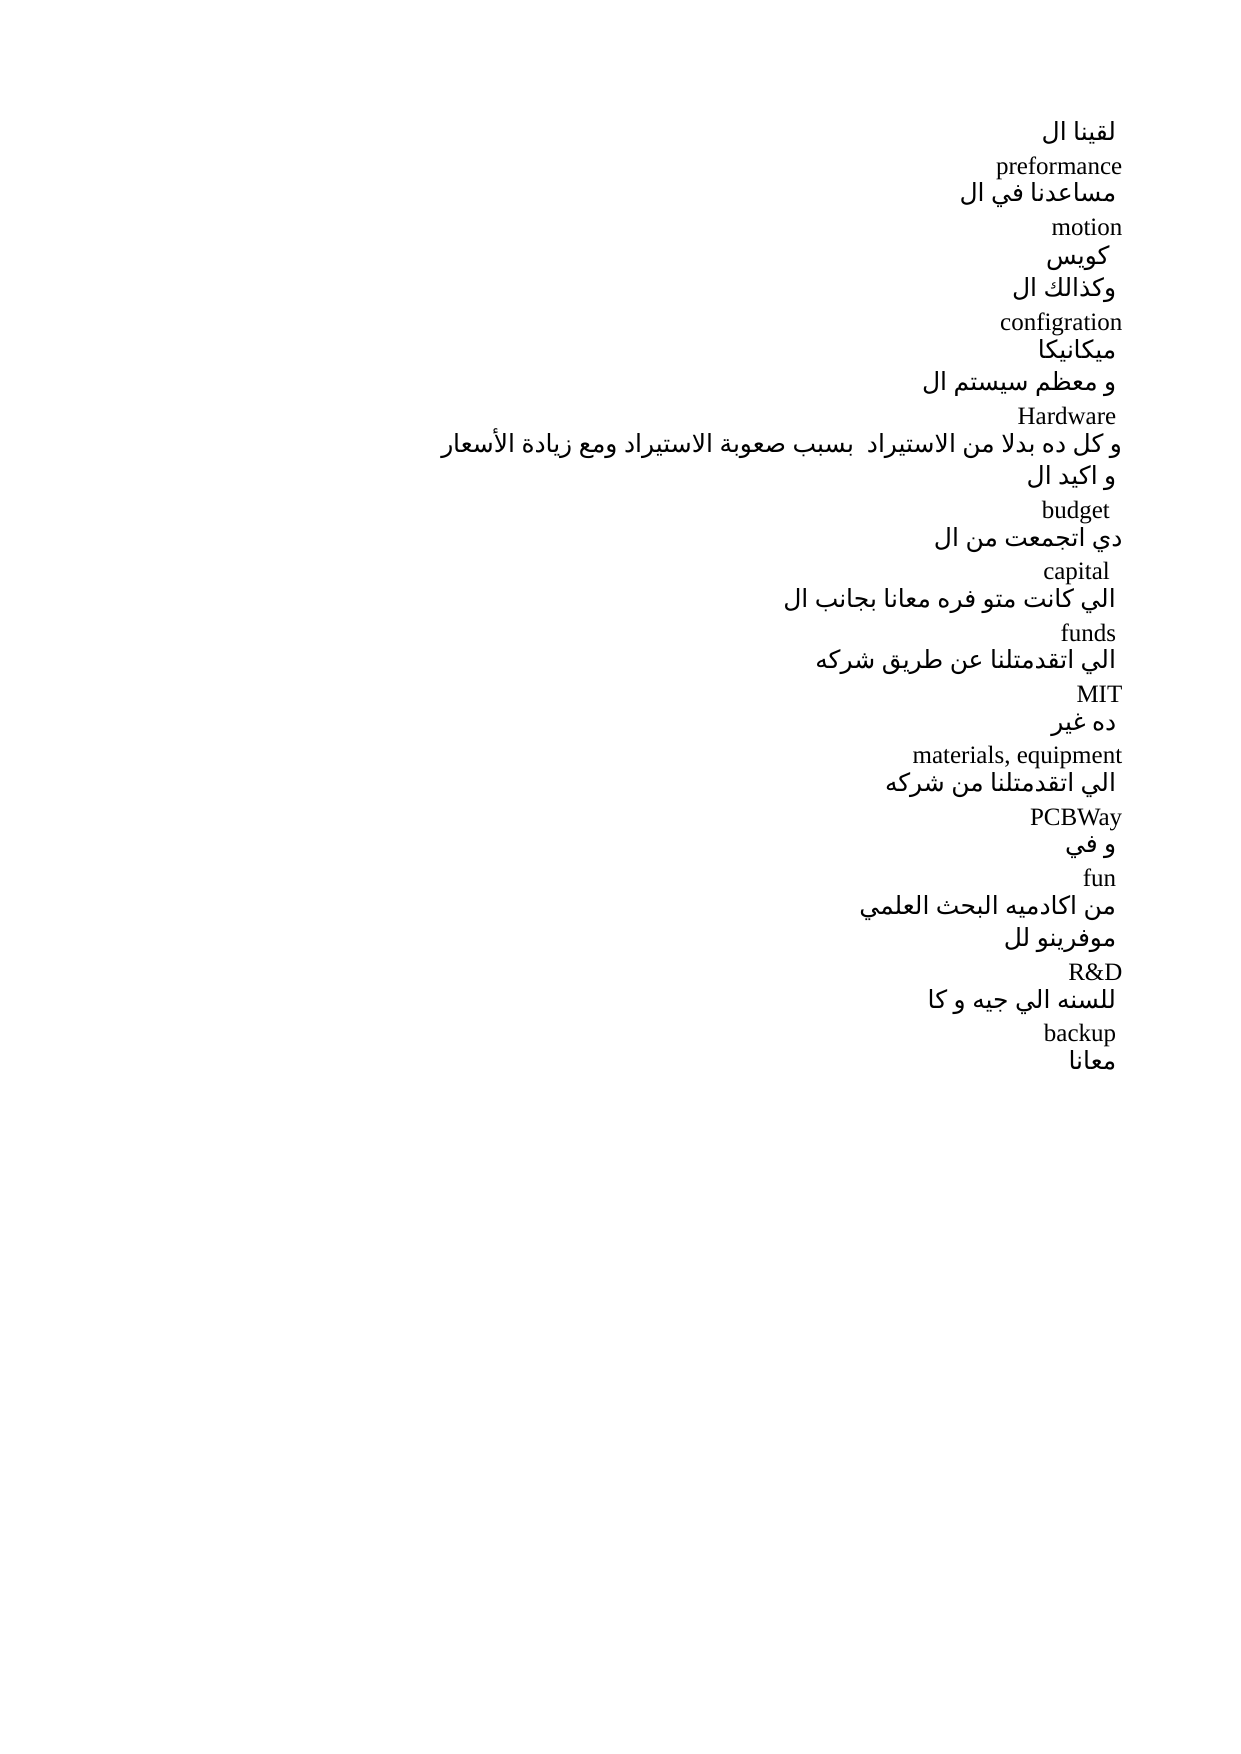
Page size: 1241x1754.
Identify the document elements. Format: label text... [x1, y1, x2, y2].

text R&D [118, 957, 1122, 986]
text للسنه الي جيه و كا [118, 986, 1122, 1018]
text معانا [118, 1047, 1122, 1080]
text و في [118, 830, 1122, 863]
text Hardware [118, 401, 1122, 430]
text وكذالك ال [118, 274, 1122, 307]
text motion [118, 212, 1122, 241]
text configration [118, 307, 1122, 336]
text و معظم سيستم ال [118, 368, 1122, 401]
text materials, equipment [118, 740, 1122, 769]
text backup [118, 1018, 1122, 1047]
text budget [118, 495, 1122, 524]
text capital [118, 556, 1122, 585]
text ميكانيكا [118, 336, 1122, 368]
text من اكادميه البحث العلمي [118, 892, 1122, 924]
text الي اتقدمتلنا عن طريق شركه [118, 646, 1122, 679]
text موفرينو لل [118, 924, 1122, 957]
text لقينا ال [118, 118, 1122, 151]
text الي كانت متو فره معانا بجانب ال [118, 585, 1122, 618]
text دي اتجمعت من ال [118, 524, 1122, 556]
text MIT [118, 679, 1122, 708]
text و اكيد ال [118, 462, 1122, 495]
text funds [118, 618, 1122, 646]
text ده غير [118, 708, 1122, 740]
text fun [118, 863, 1122, 892]
text و كل ده بدلا من الاستيراد بسبب صعوبة الاستيراد ومع زيادة الأسعار [118, 430, 1122, 462]
text PCBWay [118, 802, 1122, 830]
text preformance [118, 151, 1122, 179]
text مساعدنا في ال [118, 179, 1122, 212]
text كويس [118, 241, 1122, 274]
text الي اتقدمتلنا من شركه [118, 769, 1122, 802]
